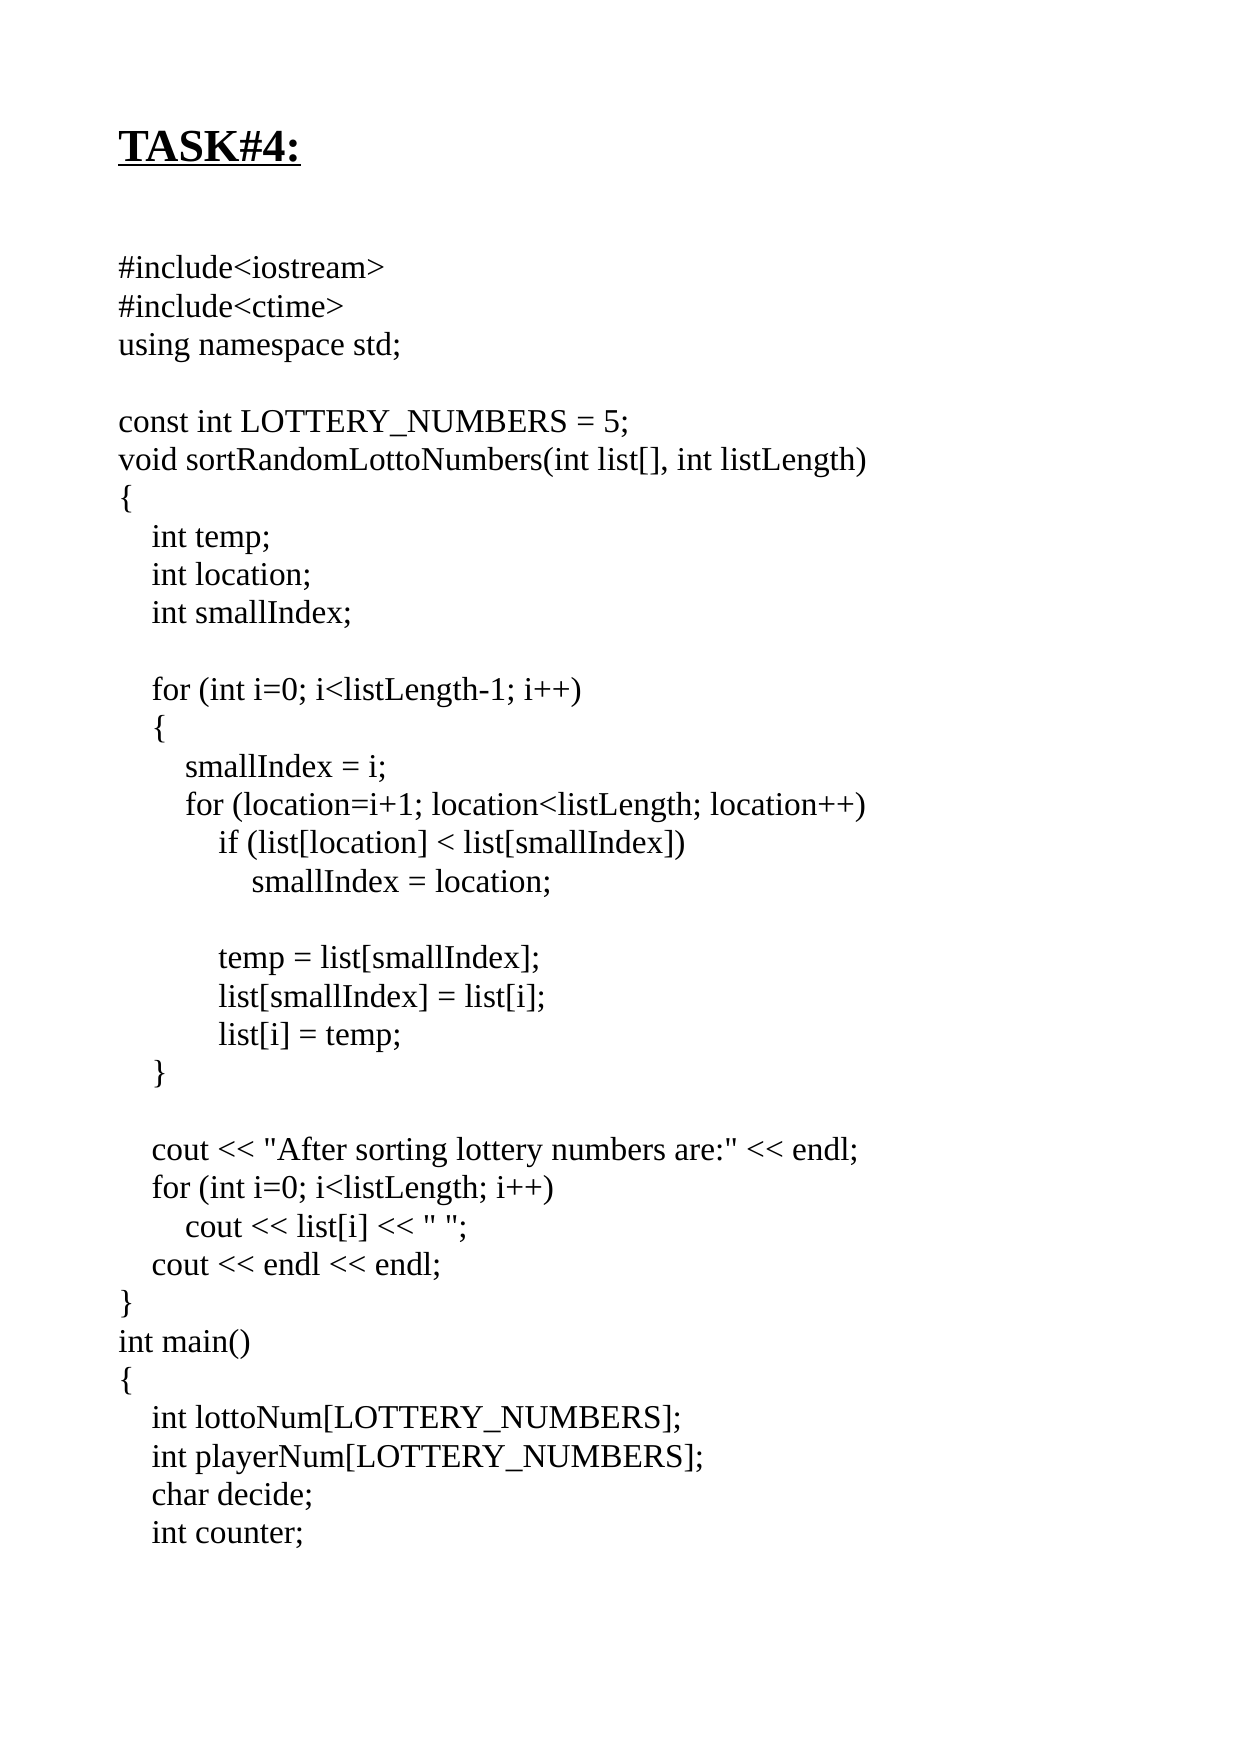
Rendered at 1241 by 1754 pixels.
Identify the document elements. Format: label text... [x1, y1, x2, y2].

text temp = list[smallIndex]; [118, 937, 1122, 976]
text int lottoNum[LOTTERY_NUMBERS]; [118, 1397, 1122, 1436]
text if (list[location] < list[smallIndex]) [118, 822, 1122, 861]
text int playerNum[LOTTERY_NUMBERS]; [118, 1436, 1122, 1474]
text cout << "After sorting lottery numbers are:" << endl; [118, 1129, 1122, 1167]
text int counter; [118, 1512, 1122, 1551]
text cout << list[i] << " "; [118, 1206, 1122, 1244]
text { [118, 707, 1122, 746]
text for (location=i+1; location<listLength; location++) [118, 784, 1122, 822]
text { [118, 477, 1122, 516]
text int main() [118, 1321, 1122, 1359]
text int temp; [118, 516, 1122, 554]
text #include<ctime> [118, 286, 1122, 324]
text list[smallIndex] = list[i]; [118, 976, 1122, 1014]
text cout << endl << endl; [118, 1244, 1122, 1282]
text for (int i=0; i<listLength-1; i++) [118, 669, 1122, 707]
text const int LOTTERY_NUMBERS = 5; [118, 401, 1122, 439]
text char decide; [118, 1474, 1122, 1512]
text } [118, 1052, 1122, 1091]
text using namespace std; [118, 324, 1122, 362]
text void sortRandomLottoNumbers(int list[], int listLength) [118, 439, 1122, 477]
text int smallIndex; [118, 592, 1122, 631]
text int location; [118, 554, 1122, 592]
text { [118, 1359, 1122, 1397]
text TASK#4: [118, 118, 1122, 171]
text } [118, 1282, 1122, 1321]
text #include<iostream> [118, 247, 1122, 286]
text smallIndex = location; [118, 861, 1122, 899]
text smallIndex = i; [118, 746, 1122, 784]
text for (int i=0; i<listLength; i++) [118, 1167, 1122, 1206]
text list[i] = temp; [118, 1014, 1122, 1052]
